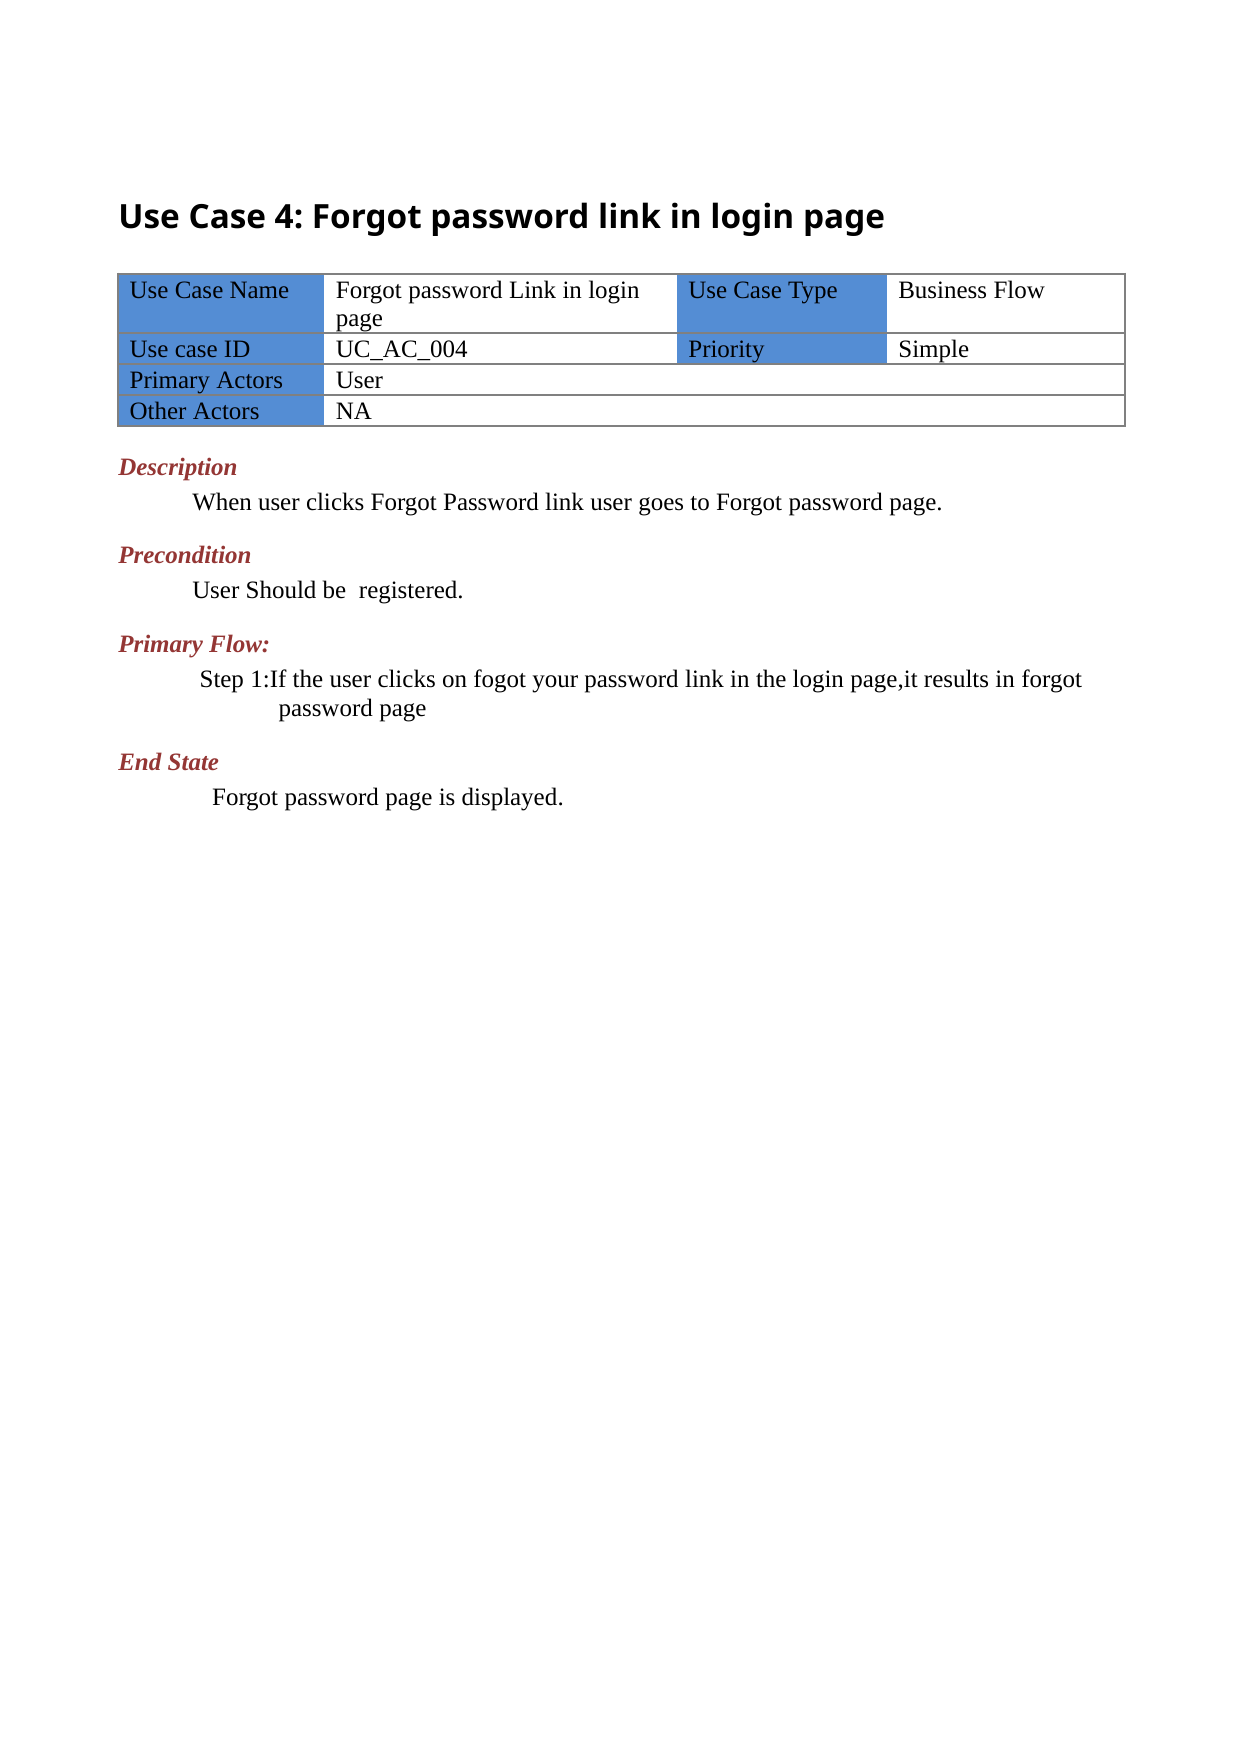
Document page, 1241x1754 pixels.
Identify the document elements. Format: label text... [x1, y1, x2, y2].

table_cell NA [324, 396, 1124, 425]
table_cell Use case ID [119, 334, 324, 363]
table_header Forgot password Link in login page [324, 275, 677, 332]
text Forgot password page is displayed. [118, 782, 1122, 811]
text User Should be registered. [118, 576, 1122, 604]
subtitle Description [118, 452, 1122, 481]
subtitle Use Case 4: Forgot password link in login page [118, 193, 1122, 238]
table_cell User [324, 365, 1124, 394]
table_cell UC_AC_004 [324, 334, 677, 363]
text Step 1:If the user clicks on fogot your password link in the login page,it results in forgot password page [118, 664, 1122, 722]
table_cell Priority [677, 334, 887, 363]
table_cell Primary Actors [119, 365, 324, 394]
table_header Business Flow [887, 275, 1124, 332]
subtitle End State [118, 747, 1122, 776]
table_cell Other Actors [119, 396, 324, 425]
table_header Use Case Type [677, 275, 887, 332]
subtitle Primary Flow: [118, 629, 1122, 658]
subtitle Precondition [118, 541, 1122, 569]
table_header Use Case Name [119, 275, 324, 332]
table_cell Simple [887, 334, 1124, 363]
text When user clicks Forgot Password link user goes to Forgot password page. [118, 487, 1122, 516]
